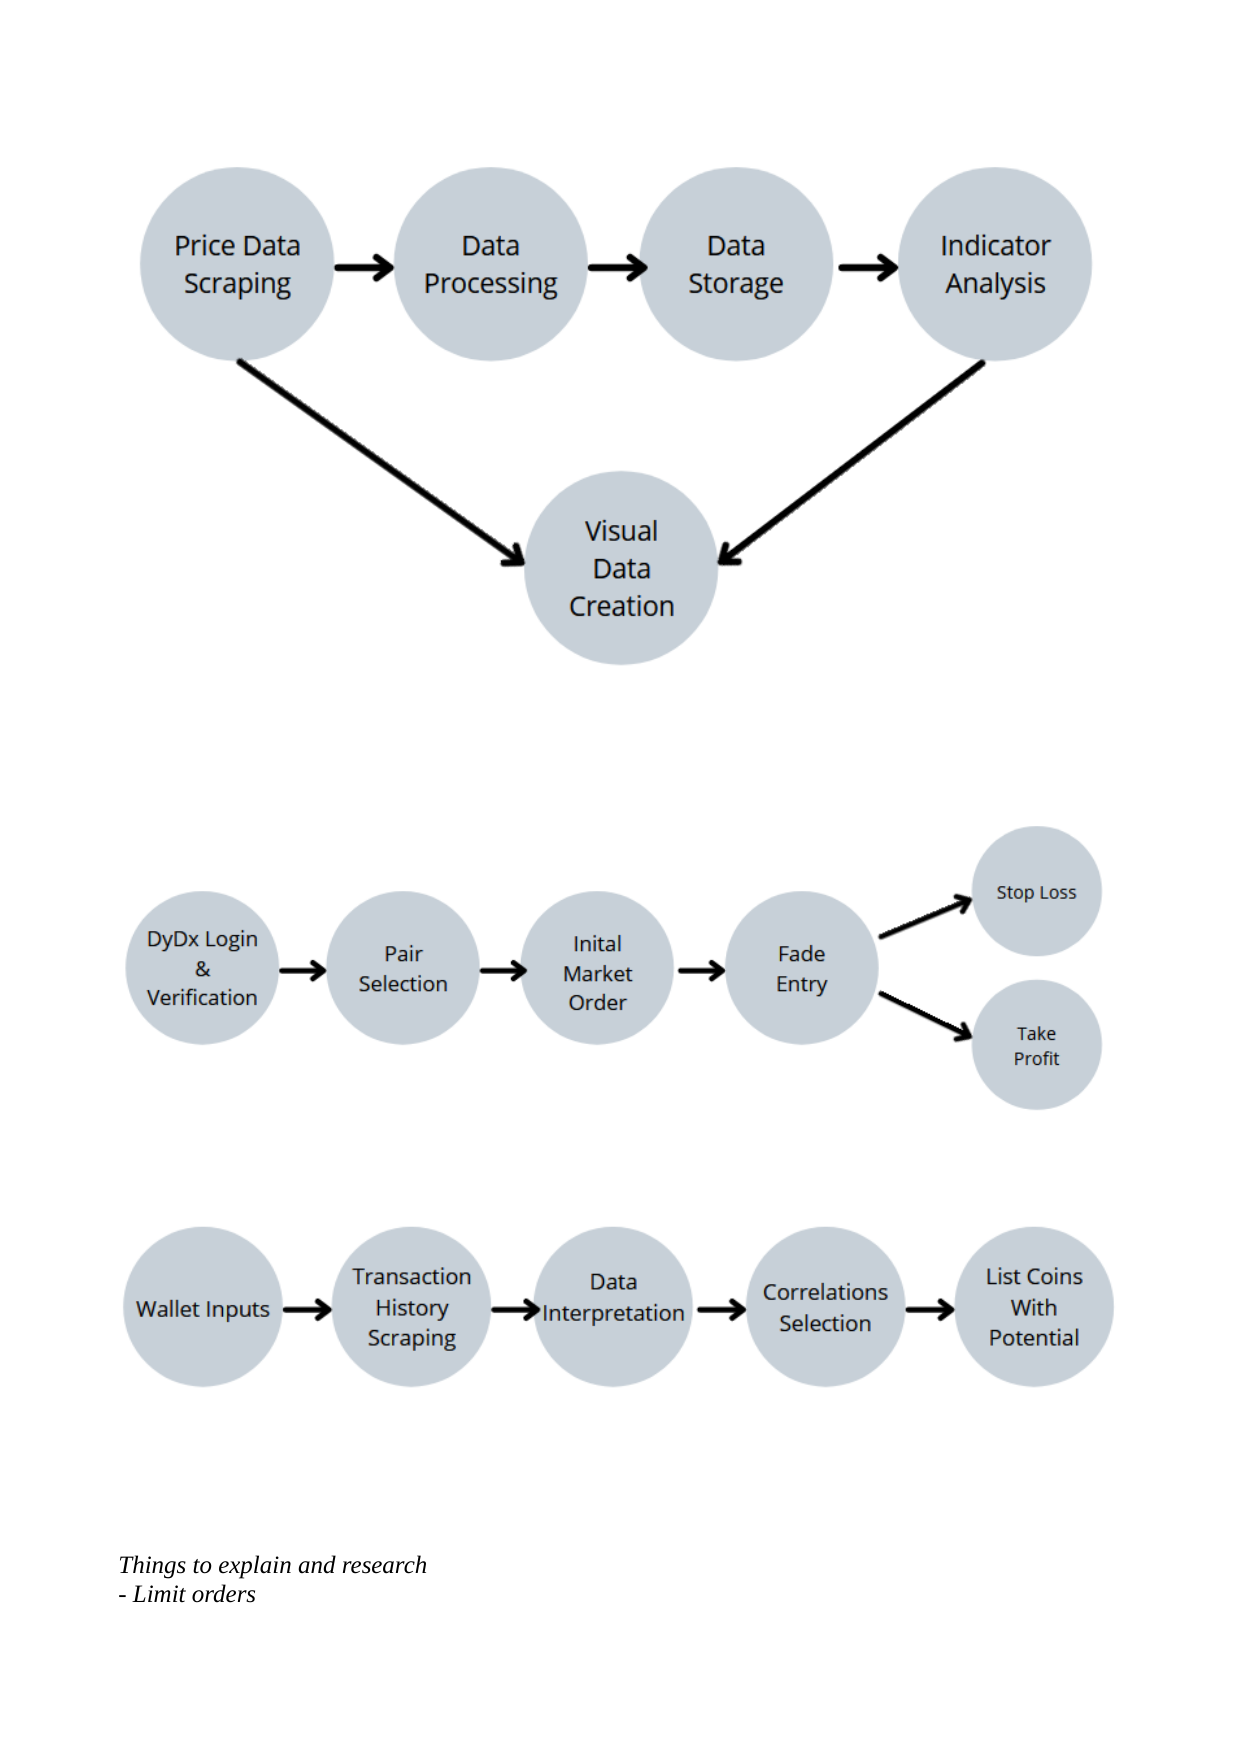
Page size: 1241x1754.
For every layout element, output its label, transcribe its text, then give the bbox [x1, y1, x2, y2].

picture [118, 815, 1123, 1124]
text - Limit orders [118, 1579, 1122, 1607]
picture [118, 118, 1123, 729]
picture [118, 1210, 1123, 1407]
text Things to explain and research [118, 1550, 1122, 1579]
